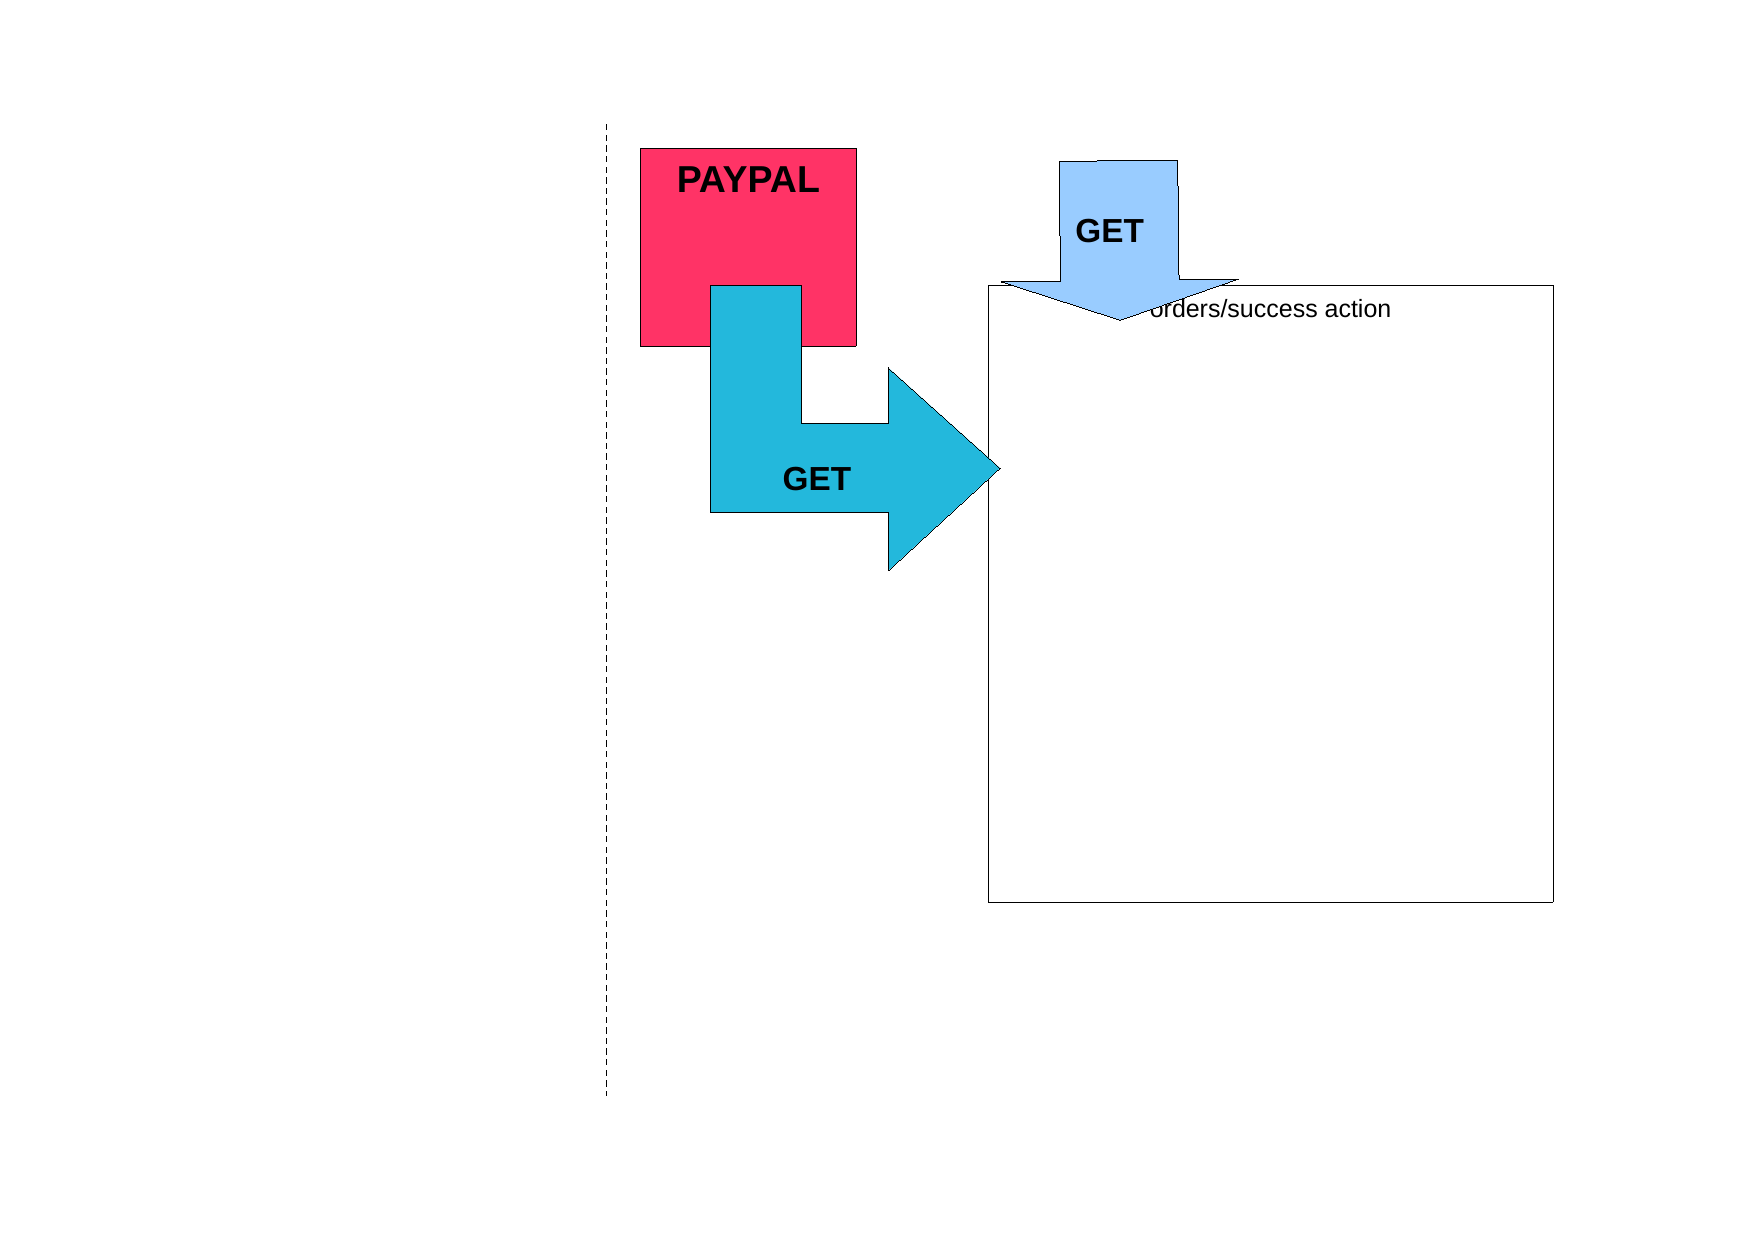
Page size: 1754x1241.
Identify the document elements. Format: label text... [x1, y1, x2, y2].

text PAYPAL [649, 157, 847, 200]
text orders/success action [997, 294, 1544, 323]
